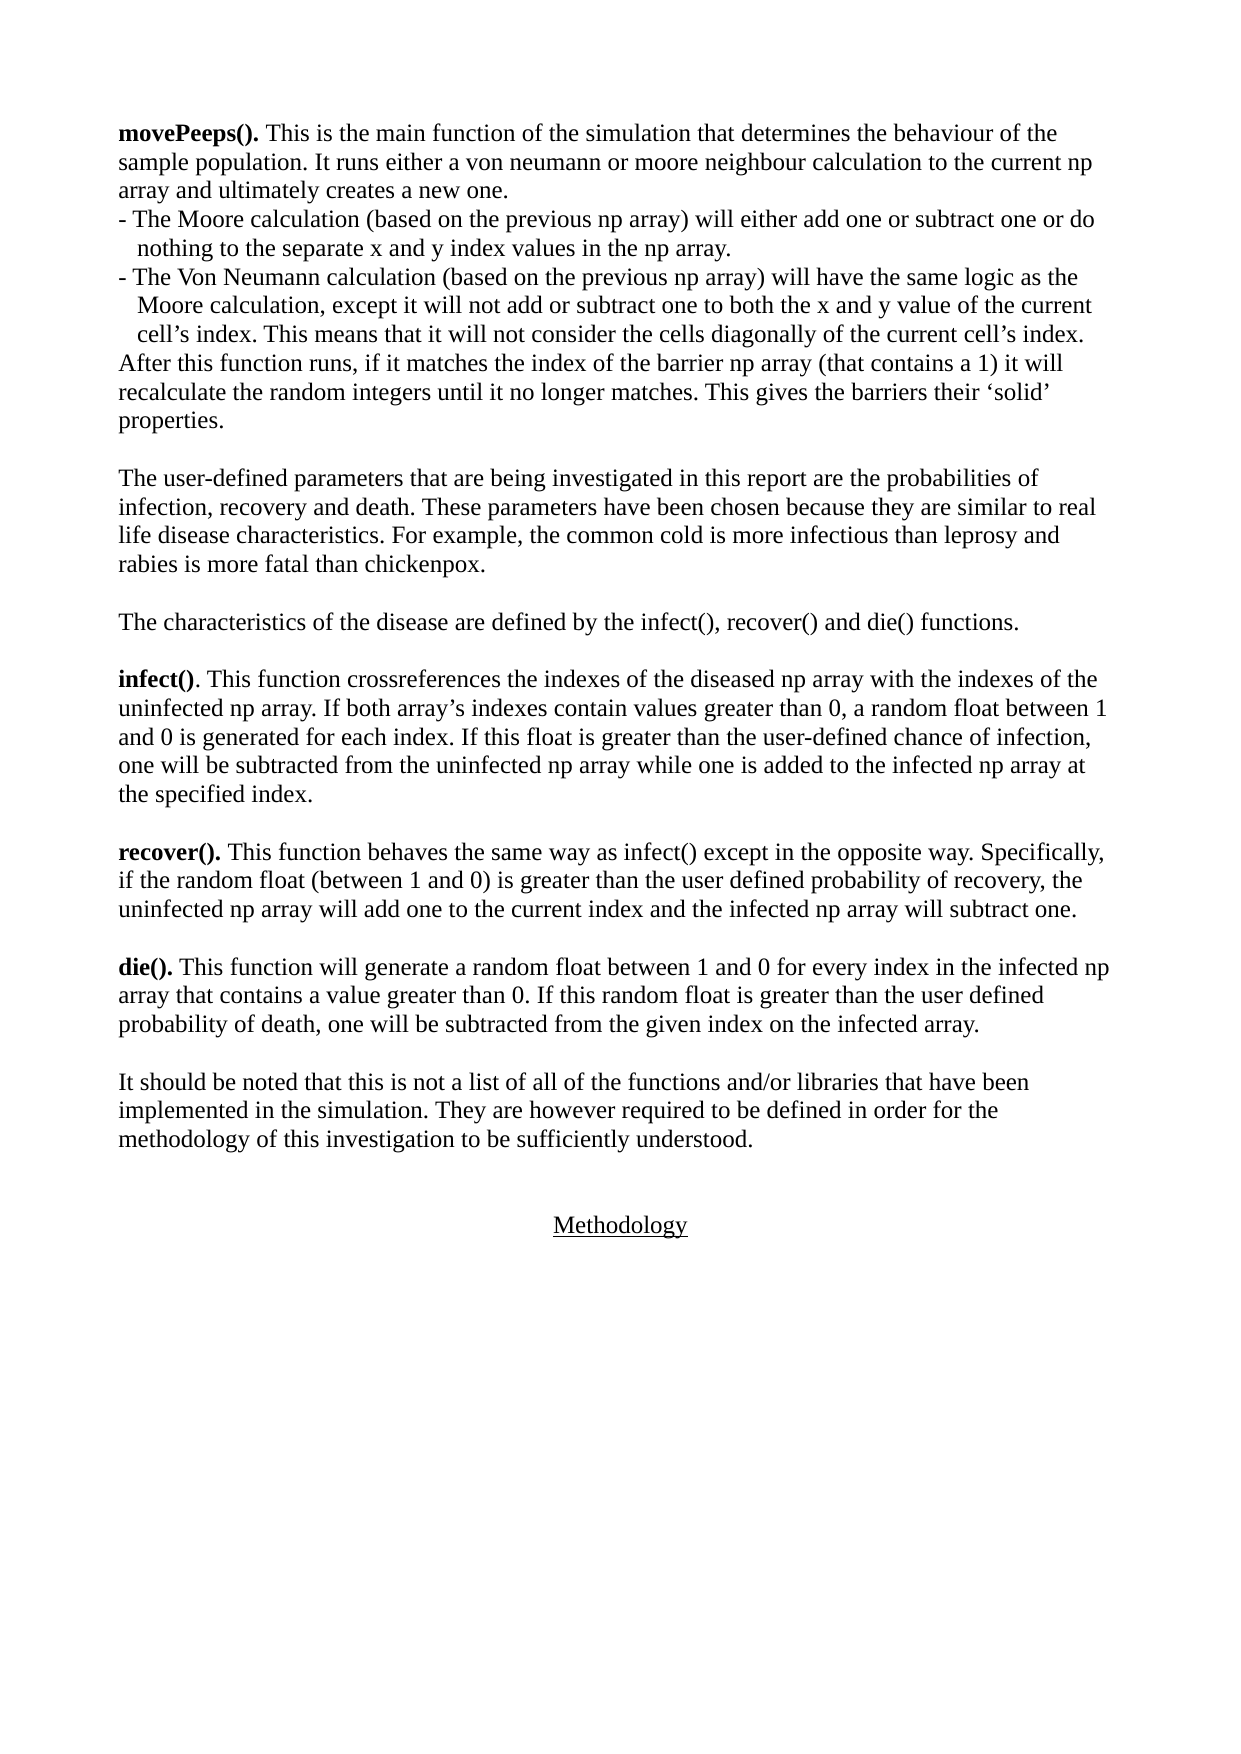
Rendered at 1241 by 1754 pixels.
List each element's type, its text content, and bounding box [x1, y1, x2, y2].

text recover(). This function behaves the same way as infect() except in the opposite way. Specifically, if the random float (between 1 and 0) is greater than the user defined probability of recovery, the uninfected np array will add one to the current index and the infected np array will subtract one. [118, 837, 1122, 923]
text infect(). This function crossreferences the indexes of the diseased np array with the indexes of the uninfected np array. If both array’s indexes contain values greater than 0, a random float between 1 and 0 is generated for each index. If this float is greater than the user-defined chance of infection, one will be subtracted from the uninfected np array while one is added to the infected np array at the specified index. [118, 664, 1122, 808]
text After this function runs, if it matches the index of the barrier np array (that contains a 1) it will recalculate the random integers until it no longer matches. This gives the barriers their ‘solid’ properties. [118, 348, 1122, 434]
text - The Von Neumann calculation (based on the previous np array) will have the same logic as the Moore calculation, except it will not add or subtract one to both the x and y value of the current [118, 262, 1122, 319]
text Methodology [118, 1211, 1122, 1239]
text The characteristics of the disease are defined by the infect(), recover() and die() functions. [118, 607, 1122, 636]
text It should be noted that this is not a list of all of the functions and/or libraries that have been implemented in the simulation. They are however required to be defined in order for the methodology of this investigation to be sufficiently understood. [118, 1067, 1122, 1153]
text die(). This function will generate a random float between 1 and 0 for every index in the infected np array that contains a value greater than 0. If this random float is greater than the user defined probability of death, one will be subtracted from the given index on the infected array. [118, 952, 1122, 1038]
text The user-defined parameters that are being investigated in this report are the probabilities of infection, recovery and death. These parameters have been chosen because they are similar to real life disease characteristics. For example, the common cold is more infectious than leprosy and rabies is more fatal than chickenpox. [118, 463, 1122, 578]
text - The Moore calculation (based on the previous np array) will either add one or subtract one or do nothing to the separate x and y index values in the np array. [118, 204, 1122, 262]
text movePeeps(). This is the main function of the simulation that determines the behaviour of the sample population. It runs either a von neumann or moore neighbour calculation to the current np array and ultimately creates a new one. [118, 118, 1122, 204]
text cell’s index. This means that it will not consider the cells diagonally of the current cell’s index. [118, 319, 1122, 348]
